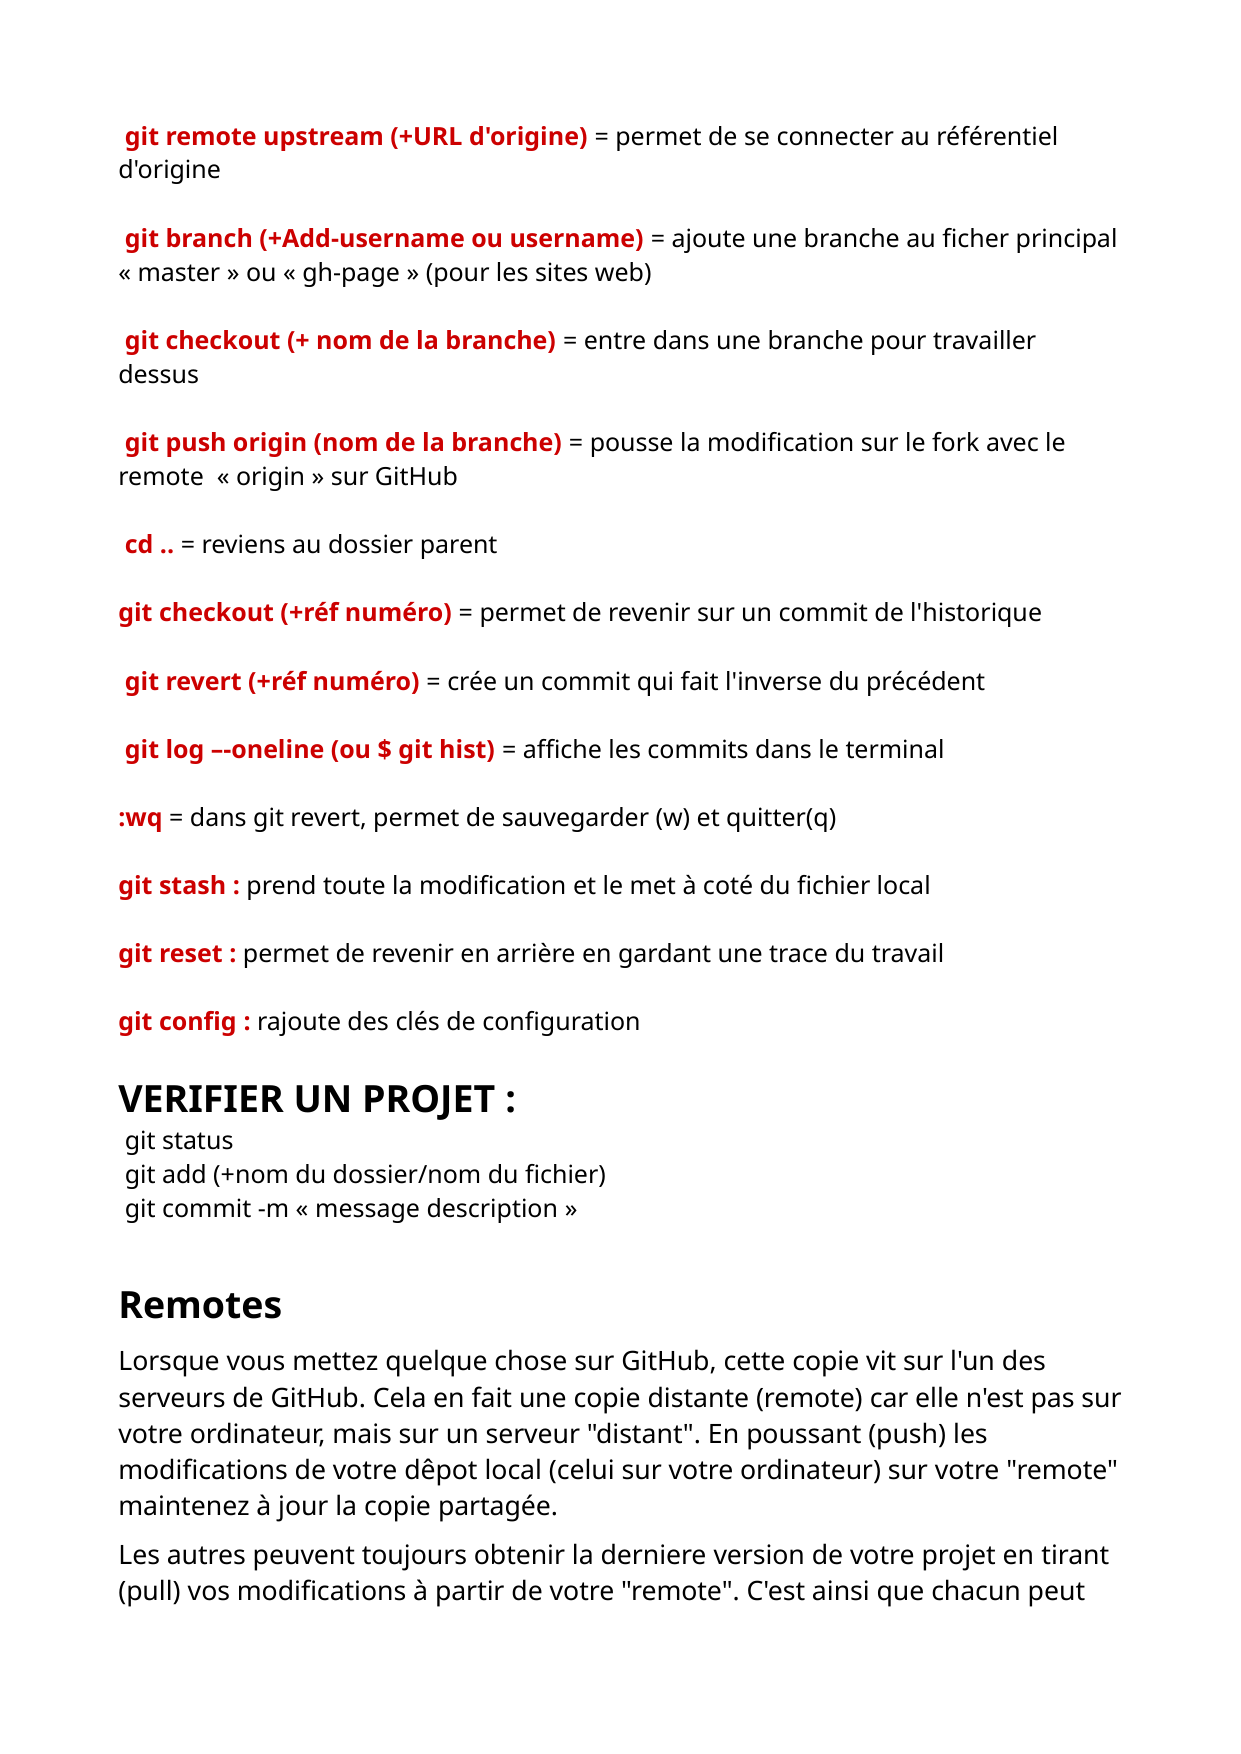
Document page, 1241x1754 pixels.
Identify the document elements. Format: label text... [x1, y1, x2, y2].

text git checkout (+ nom de la branche) = entre dans une branche pour travailler dessus [118, 322, 1122, 391]
text git log –-oneline (ou $ git hist) = affiche les commits dans le terminal [118, 731, 1122, 765]
text git branch (+Add-username ou username) = ajoute une branche au ficher principal « master » ou « gh-page » (pour les sites web) [118, 220, 1122, 288]
text git commit -m « message description » [118, 1191, 1122, 1225]
text Lorsque vous mettez quelque chose sur GitHub, cette copie vit sur l'un des serveurs de GitHub. Cela en fait une copie distante (remote) car elle n'est pas sur votre ordinateur, mais sur un serveur "distant". En poussant (push) les modifications de votre dêpot local (celui sur votre ordinateur) sur votre "remote" maintenez à jour la copie partagée. [118, 1342, 1122, 1523]
text git config : rajoute des clés de configuration [118, 1004, 1122, 1038]
text git add (+nom du dossier/nom du fichier) [118, 1157, 1122, 1191]
text git push origin (nom de la branche) = pousse la modification sur le fork avec le remote « origin » sur GitHub [118, 425, 1122, 493]
text git stash : prend toute la modification et le met à coté du fichier local [118, 867, 1122, 902]
text git reset : permet de revenir en arrière en gardant une trace du travail [118, 936, 1122, 970]
text :wq = dans git revert, permet de sauvegarder (w) et quitter(q) [118, 799, 1122, 833]
subtitle Remotes [118, 1279, 1122, 1330]
text git checkout (+réf numéro) = permet de revenir sur un commit de l'historique [118, 595, 1122, 629]
text git remote upstream (+URL d'origine) = permet de se connecter au référentiel d'origine [118, 118, 1122, 186]
text git status [118, 1123, 1122, 1157]
text cd .. = reviens au dossier parent [118, 527, 1122, 561]
text VERIFIER UN PROJET : [118, 1072, 1122, 1123]
text Les autres peuvent toujours obtenir la derniere version de votre projet en tirant (pull) vos modifications à partir de votre "remote". C'est ainsi que chacun peut [118, 1536, 1122, 1608]
text git revert (+réf numéro) = crée un commit qui fait l'inverse du précédent [118, 663, 1122, 697]
